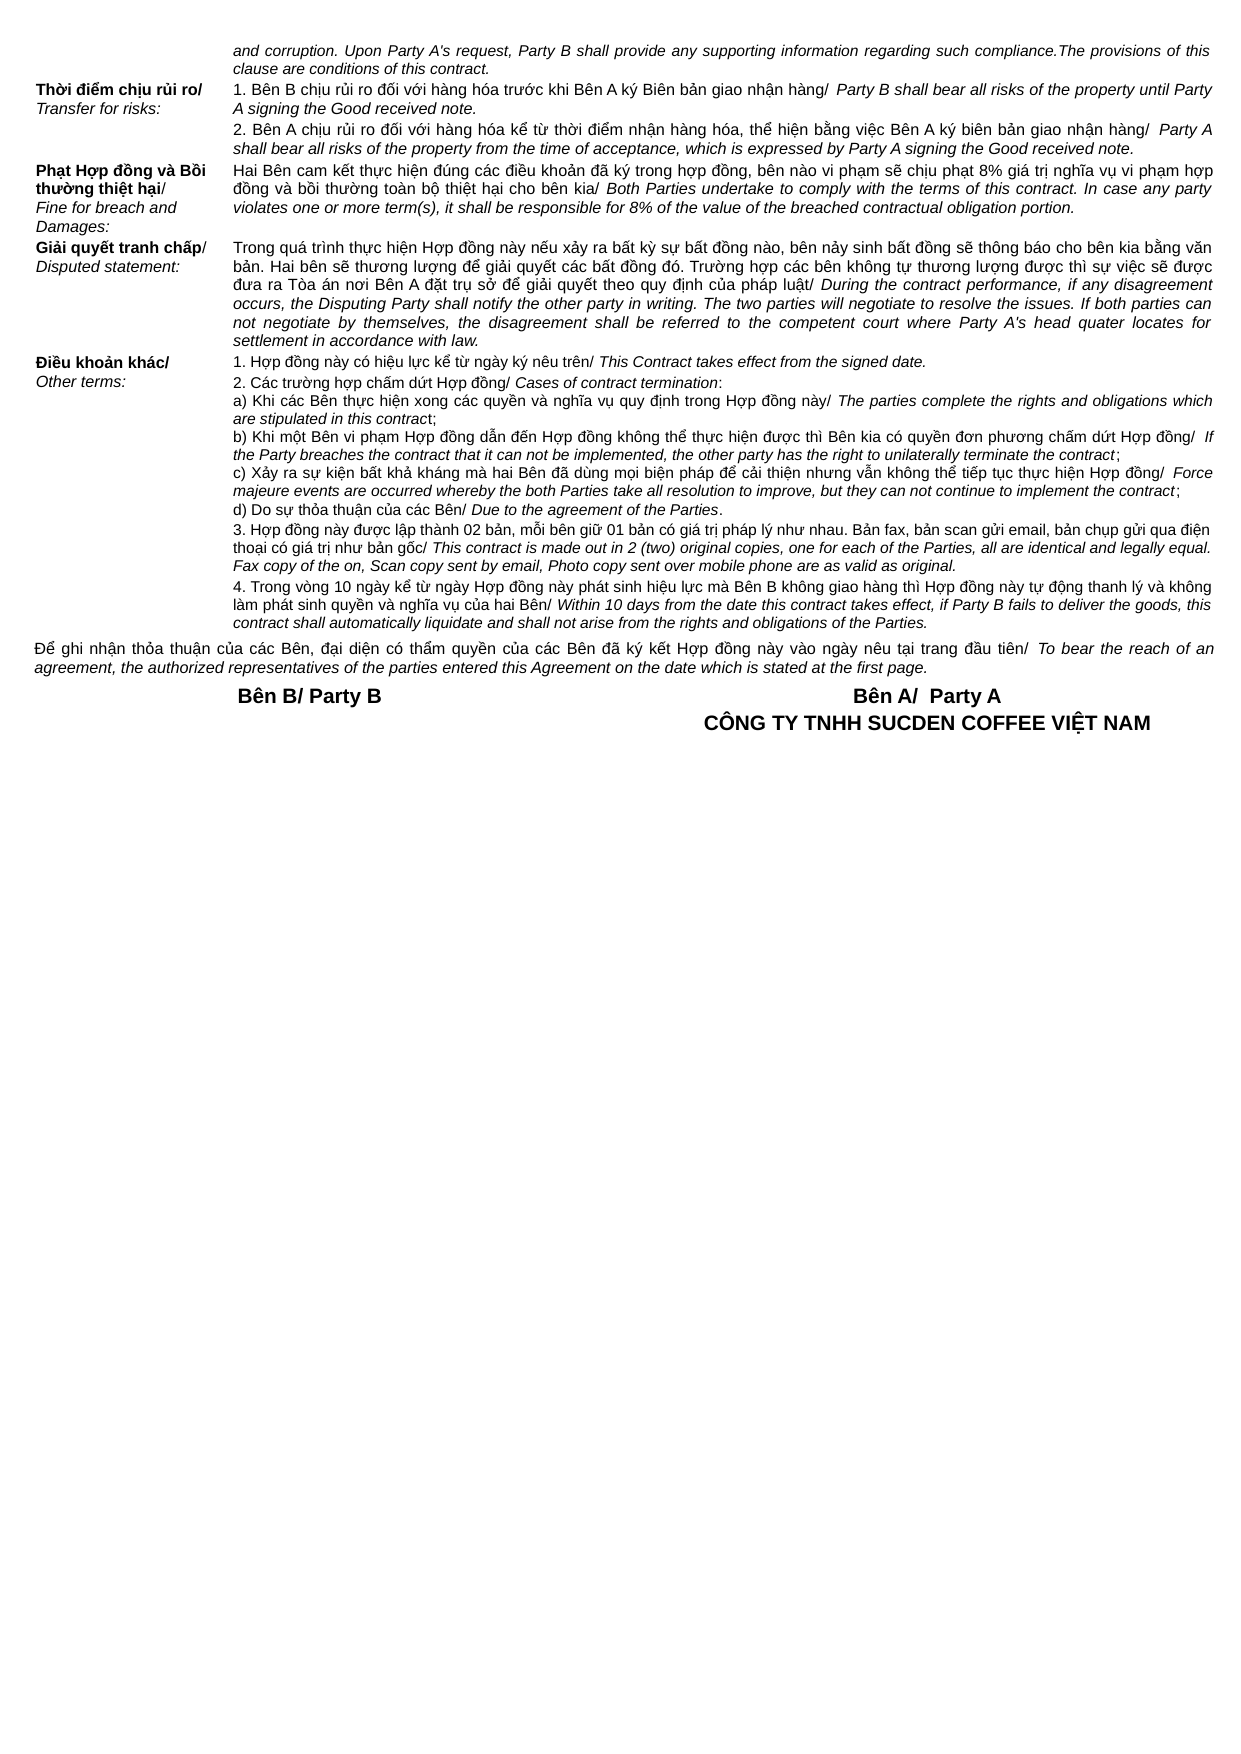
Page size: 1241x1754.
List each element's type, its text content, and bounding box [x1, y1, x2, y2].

table_cell Thời điểm chịu rủi ro/ Transfer for risks: [34, 79, 231, 159]
table_cell 1. Hợp đồng này có hiệu lực kể từ ngày ký nêu trên/ This Contract takes effect from the signed date. [231, 352, 1216, 373]
table_cell 3. Hợp đồng này được lập thành 02 bản, mỗi bên giữ 01 bản có giá trị pháp lý như nhau. Bản fax, bản scan gửi email, bản chụp gửi qua điện thoại có giá trị như bản gốc/ This contract is made out in 2 (two) original copies, one for each of the Parties, all are identical and legally equal. Fax copy of the on, Scan copy sent by email, Photo copy sent over mobile phone are as valid as original. [231, 520, 1216, 577]
table_cell CÔNG TY TNHH SUCDEN COFFEE VIỆT NAM [639, 710, 1216, 737]
text </if> [45, 737, 1181, 755]
table_cell Trong quá trình thực hiện Hợp đồng này nếu xảy ra bất kỳ sự bất đồng nào, bên nảy sinh bất đồng sẽ thông báo cho bên kia bằng văn bản. Hai bên sẽ thương lượng để giải quyết các bất đồng đó. Trường hợp các bên không tự thương lượng được thì sự việc sẽ được đưa ra Tòa án nơi Bên A đặt trụ sở để giải quyết theo quy định của pháp luật/ During the contract performance, if any disagreement occurs, the Disputing Party shall notify the other party in writing. The two parties will negotiate to resolve the issues. If both parties can not negotiate by themselves, the disagreement shall be referred to the competent court where Party A's head quater locates for settlement in accordance with law. [231, 237, 1216, 352]
table_cell Phạt Hợp đồng và Bồi thường thiệt hại/ Fine for breach and Damages: [34, 159, 231, 237]
table_cell [585, 683, 639, 710]
table_cell 2. Bên A chịu rủi ro đối với hàng hóa kể từ thời điểm nhận hàng hóa, thể hiện bằng việc Bên A ký biên bản giao nhận hàng/ Party A shall bear all risks of the property from the time of acceptance, which is expressed by Party A signing the Good received note. [231, 119, 1216, 159]
table_cell Bên A/ Party A [639, 683, 1216, 710]
table_cell Điều khoản khác/ Other terms: [34, 352, 231, 634]
table_cell 2. Các trường hợp chấm dứt Hợp đồng/ Cases of contract termination: a) Khi các Bên thực hiện xong các quyền và nghĩa vụ quy định trong Hợp đồng này/ The parties complete the rights and obligations which are stipulated in this contract; b) Khi một Bên vi phạm Hợp đồng dẫn đến Hợp đồng không thể thực hiện được thì Bên kia có quyền đơn phương chấm dứt Hợp đồng/ If the Party breaches the contract that it can not be implemented, the other party has the right to unilaterally terminate the contract; c) Xảy ra sự kiện bất khả kháng mà hai Bên đã dùng mọi biện pháp để cải thiện nhưng vẫn không thể tiếp tục thực hiện Hợp đồng/ Force majeure events are occurred whereby the both Parties take all resolution to improve, but they can not continue to implement the contract; d) Do sự thỏa thuận của các Bên/ Due to the agreement of the Parties. [231, 373, 1216, 520]
table_cell 1. Bên B chịu rủi ro đối với hàng hóa trước khi Bên A ký Biên bản giao nhận hàng/ Party B shall bear all risks of the property until Party A signing the Good received note. [231, 79, 1216, 119]
table_cell Để ghi nhận thỏa thuận của các Bên, đại diện có thẩm quyền của các Bên đã ký kết Hợp đồng này vào ngày nêu tại trang đầu tiên/ To bear the reach of an agreement, the authorized representatives of the parties entered this Agreement on the date which is stated at the first page. [34, 634, 1216, 683]
table_cell 4. Trong vòng 10 ngày kể từ ngày Hợp đồng này phát sinh hiệu lực mà Bên B không giao hàng thì Hợp đồng này tự động thanh lý và không làm phát sinh quyền và nghĩa vụ của hai Bên/ Within 10 days from the date this contract takes effect, if Party B fails to deliver the goods, this contract shall automatically liquidate and shall not arise from the rights and obligations of the Parties. [231, 577, 1216, 634]
table_cell and corruption. Upon Party A's request, Party B shall provide any supporting information regarding such compliance.The provisions of this clause are conditions of this contract. [231, 40, 1216, 79]
table_cell [585, 710, 639, 737]
table_cell Giải quyết tranh chấp/ Disputed statement: [34, 237, 231, 352]
table_cell <o.partner_id.name> [34, 710, 585, 737]
table_cell Bên B/ Party B [34, 683, 585, 710]
table_cell Hai Bên cam kết thực hiện đúng các điều khoản đã ký trong hợp đồng, bên nào vi phạm sẽ chịu phạt 8% giá trị nghĩa vụ vi phạm hợp đồng và bồi thường toàn bộ thiệt hại cho bên kia/ Both Parties undertake to comply with the terms of this contract. In case any party violates one or more term(s), it shall be responsible for 8% of the value of the breached contractual obligation portion. [231, 159, 1216, 237]
